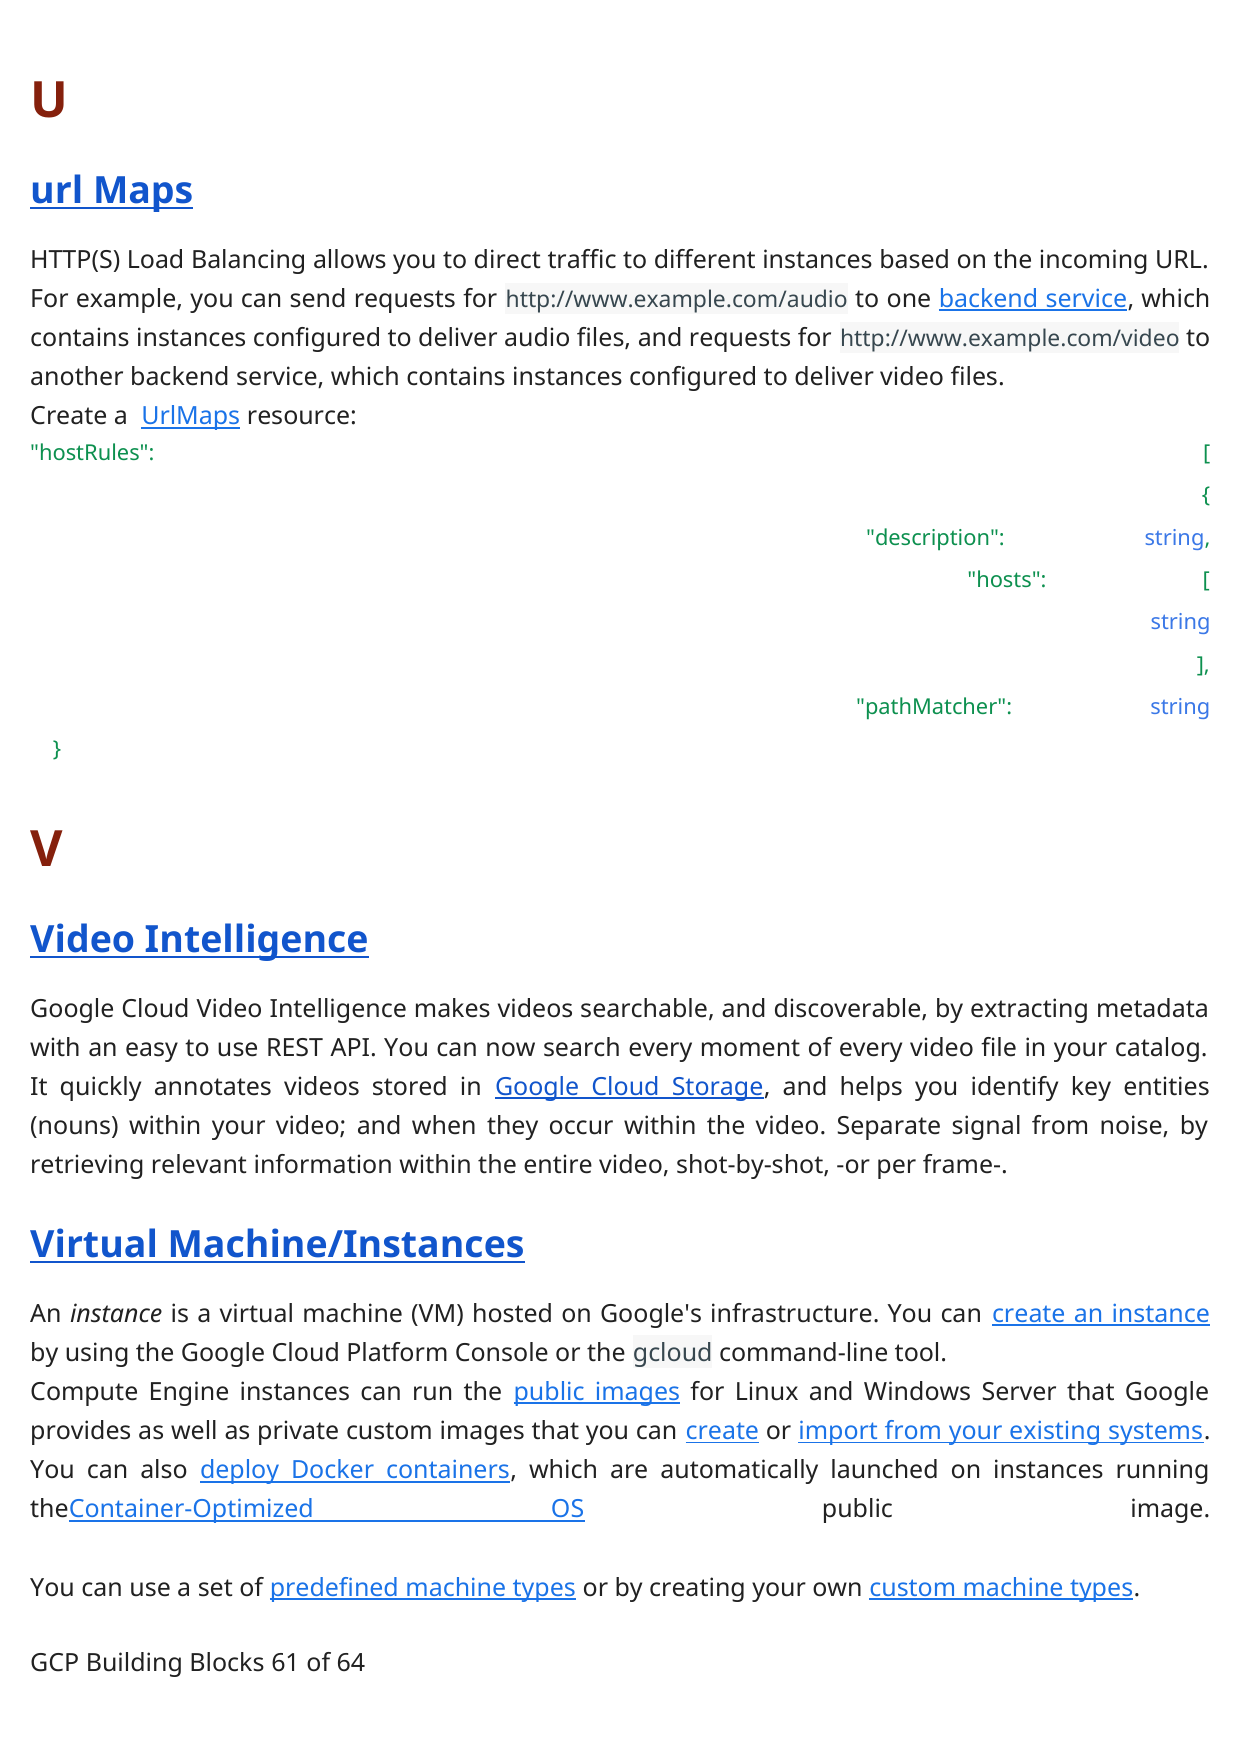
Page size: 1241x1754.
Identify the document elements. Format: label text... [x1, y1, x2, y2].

text Create a UrlMaps resource: [30, 398, 1210, 432]
text Compute Engine instances can run the public images for Linux and Windows Server that Google provides as well as private custom images that you can create or import from your existing systems. You can also deploy Docker containers, which are automatically launched on instances running theContainer-Optimized OS public image. [30, 1374, 1210, 1564]
subtitle url Maps [30, 163, 1210, 214]
text You can use a set of predefined machine types or by creating your own custom machine types. [30, 1569, 1210, 1603]
subtitle Video Intelligence [30, 912, 1210, 963]
text "hostRules": [ { "description": string, "hosts": [ string ], "pathMatcher": string } [30, 437, 1210, 763]
text Google Cloud Video Intelligence makes videos searchable, and discoverable, by extracting metadata with an easy to use REST API. You can now search every moment of every video file in your catalog. It quickly annotates videos stored in Google Cloud Storage, and helps you identify key entities (nouns) within your video; and when they occur within the video. Separate signal from noise, by retrieving relevant information within the entire video, shot-by-shot, -or per frame-. [30, 990, 1210, 1181]
text HTTP(S) Load Balancing allows you to direct traffic to different instances based on the incoming URL. For example, you can send requests for http://www.example.com/audio to one backend service, which contains instances configured to deliver audio files, and requests for http://www.example.com/video to another backend service, which contains instances configured to deliver video files. [30, 241, 1210, 393]
subtitle V [30, 813, 1210, 881]
subtitle Virtual Machine/Instances [30, 1217, 1210, 1268]
text An instance is a virtual machine (VM) hosted on Google's infrastructure. You can create an instance by using the Google Cloud Platform Console or the gcloud command-line tool. [30, 1295, 1210, 1368]
subtitle U [30, 64, 1210, 132]
